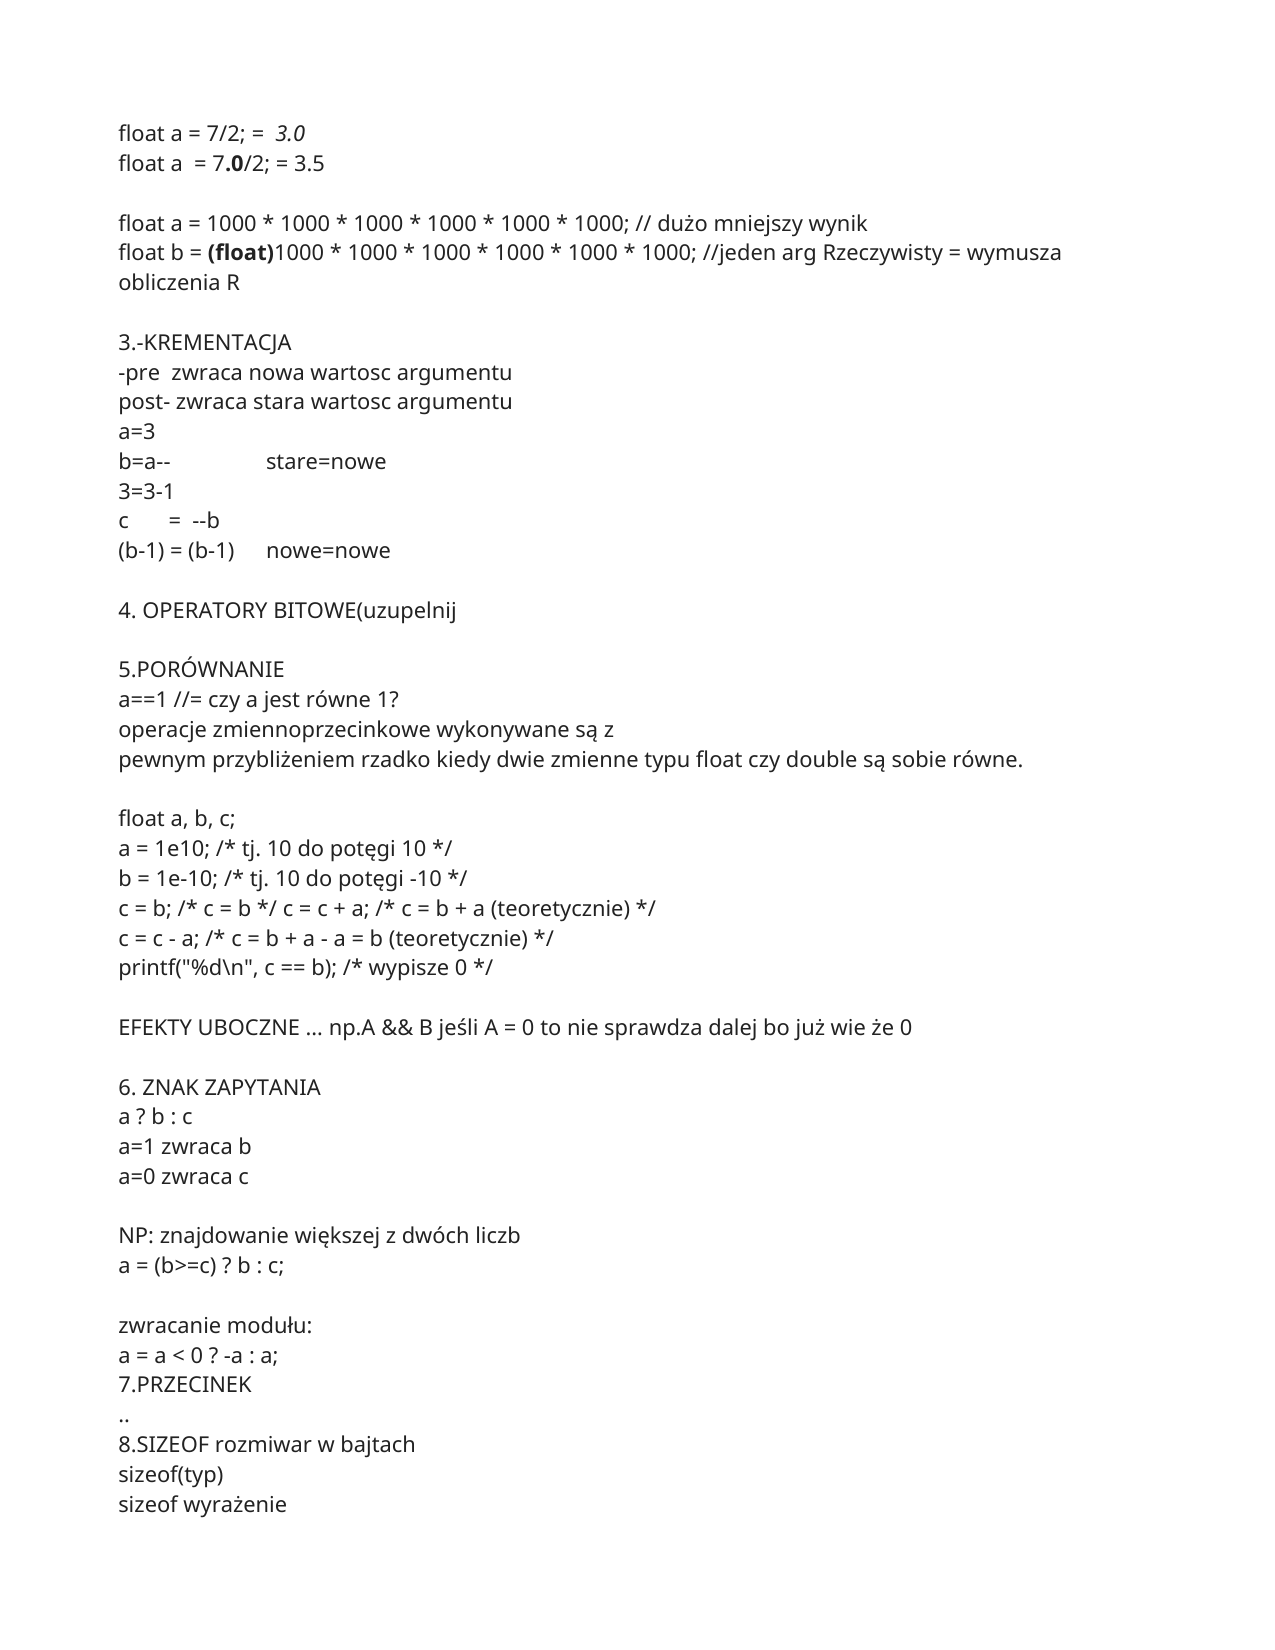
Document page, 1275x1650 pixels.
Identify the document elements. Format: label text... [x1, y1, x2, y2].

text float a = 7/2; = 3.0 [118, 118, 1157, 148]
text printf("%d\n", c == b); /* wypisze 0 */ [118, 952, 1157, 982]
text float a = 7.0/2; = 3.5 [118, 148, 1157, 178]
text a=0 zwraca c [118, 1161, 1157, 1191]
text sizeof wyrażenie [118, 1488, 1157, 1518]
text 5.PORÓWNANIE [118, 654, 1157, 684]
text pewnym przybliżeniem rzadko kiedy dwie zmienne typu float czy double są sobie równe. [118, 744, 1157, 773]
text a = 1e10; /* tj. 10 do potęgi 10 */ [118, 833, 1157, 863]
text a = (b>=c) ? b : c; [118, 1250, 1157, 1280]
text c = --b [118, 505, 1157, 535]
text -pre zwraca nowa wartosc argumentu [118, 356, 1157, 386]
text float a, b, c; [118, 803, 1157, 833]
text a=3 [118, 416, 1157, 446]
text 8.SIZEOF rozmiwar w bajtach [118, 1429, 1157, 1459]
text 4. OPERATORY BITOWE(uzupelnij [118, 595, 1157, 624]
text a==1 //= czy a jest równe 1? [118, 684, 1157, 714]
text post- zwraca stara wartosc argumentu [118, 386, 1157, 416]
text NP: znajdowanie większej z dwóch liczb [118, 1220, 1157, 1250]
text b=a-- stare=nowe [118, 446, 1157, 476]
text a ? b : c [118, 1101, 1157, 1131]
text float b = (float)1000 * 1000 * 1000 * 1000 * 1000 * 1000; //jeden arg Rzeczywisty = wymusza obliczenia R [118, 237, 1157, 297]
text 3=3-1 [118, 476, 1157, 505]
text 3.-KREMENTACJA [118, 327, 1157, 356]
text a=1 zwraca b [118, 1131, 1157, 1161]
text zwracanie modułu: [118, 1310, 1157, 1339]
text float a = 1000 * 1000 * 1000 * 1000 * 1000 * 1000; // dużo mniejszy wynik [118, 207, 1157, 237]
text (b-1) = (b-1) nowe=nowe [118, 535, 1157, 565]
text c = b; /* c = b */ c = c + a; /* c = b + a (teoretycznie) */ [118, 893, 1157, 922]
text 7.PRZECINEK [118, 1369, 1157, 1399]
text 6. ZNAK ZAPYTANIA [118, 1071, 1157, 1101]
text operacje zmiennoprzecinkowe wykonywane są z [118, 714, 1157, 744]
text .. [118, 1399, 1157, 1429]
text a = a < 0 ? -a : a; [118, 1339, 1157, 1369]
text c = c - a; /* c = b + a - a = b (teoretycznie) */ [118, 922, 1157, 952]
text EFEKTY UBOCZNE … np.A && B jeśli A = 0 to nie sprawdza dalej bo już wie że 0 [118, 1012, 1157, 1042]
text b = 1e-10; /* tj. 10 do potęgi -10 */ [118, 863, 1157, 893]
text sizeof(typ) [118, 1459, 1157, 1488]
